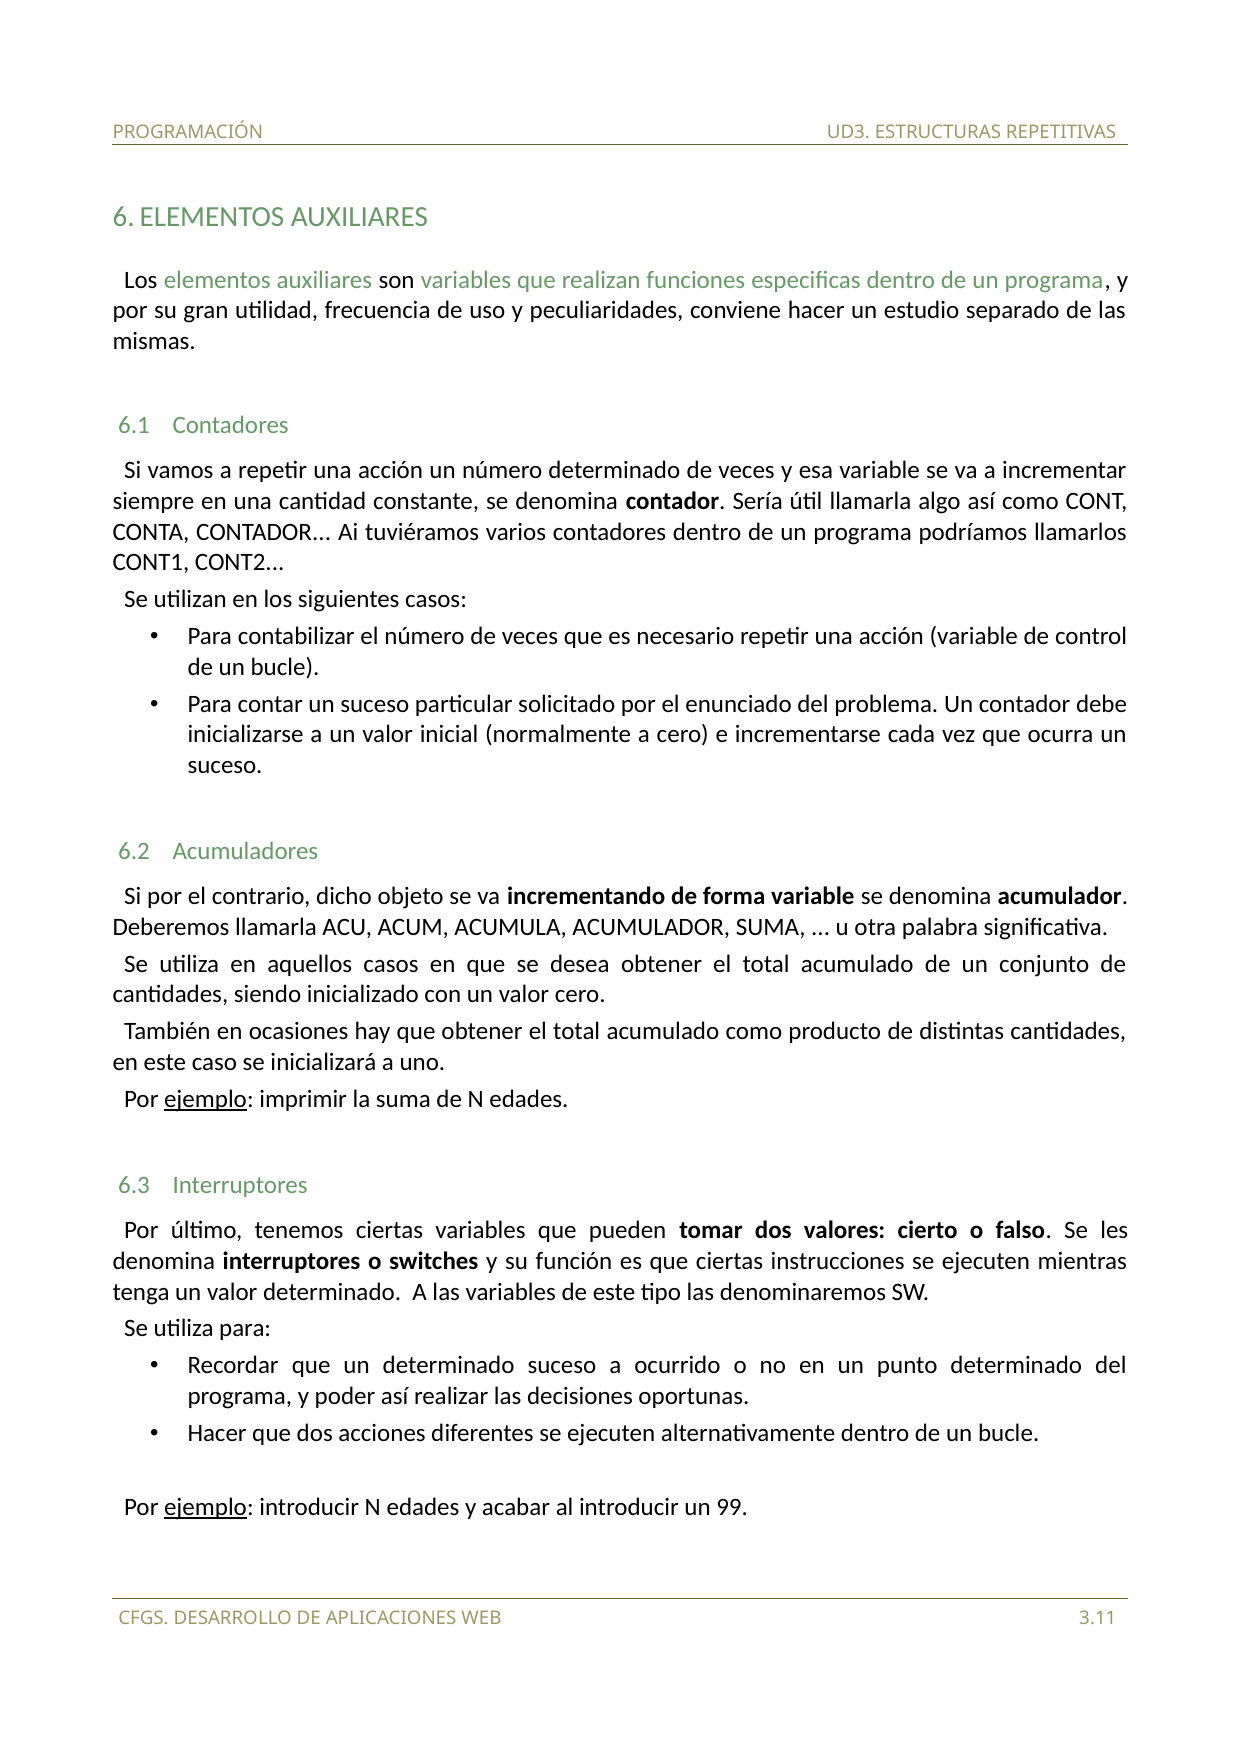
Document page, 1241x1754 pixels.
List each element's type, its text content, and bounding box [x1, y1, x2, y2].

text Si por el contrario, dicho objeto se va incrementando de forma variable se denomina acumulador. Deberemos llamarla ACU, ACUM, ACUMULA, ACUMULADOR, SUMA, ... u otra palabra significativa. [112, 880, 1128, 941]
list Para contabilizar el número de veces que es necesario repetir una acción (variable de control de un bucle). [150, 620, 1128, 681]
text Se utilizan en los siguientes casos: [112, 583, 1128, 614]
text Los elementos auxiliares son variables que realizan funciones especificas dentro de un programa, y por su gran utilidad, frecuencia de uso y peculiaridades, conviene hacer un estudio separado de las mismas. [112, 264, 1128, 355]
text Por ejemplo: imprimir la suma de N edades. [112, 1083, 1128, 1113]
text También en ocasiones hay que obtener el total acumulado como producto de distintas cantidades, en este caso se inicializará a uno. [112, 1015, 1128, 1076]
list Hacer que dos acciones diferentes se ejecuten alternativamente dentro de un bucle. [150, 1417, 1128, 1448]
subtitle Contadores [112, 409, 1128, 440]
subtitle Interruptores [112, 1169, 1128, 1200]
subtitle Elementos auxiliares [112, 198, 1128, 234]
text Se utiliza en aquellos casos en que se desea obtener el total acumulado de un conjunto de cantidades, siendo inicializado con un valor cero. [112, 948, 1128, 1009]
list Para contar un suceso particular solicitado por el enunciado del problema. Un contador debe inicializarse a un valor inicial (normalmente a cero) e incrementarse cada vez que ocurra un suceso. [150, 688, 1128, 779]
text Si vamos a repetir una acción un número determinado de veces y esa variable se va a incrementar siempre en una cantidad constante, se denomina contador. Sería útil llamarla algo así como CONT, CONTA, CONTADOR... Ai tuviéramos varios contadores dentro de un programa podríamos llamarlos CONT1, CONT2... [112, 455, 1128, 577]
text Por ejemplo: introducir N edades y acabar al introducir un 99. [112, 1491, 1128, 1522]
subtitle Acumuladores [112, 835, 1128, 866]
text Por último, tenemos ciertas variables que pueden tomar dos valores: cierto o falso. Se les denomina interruptores o switches y su función es que ciertas instrucciones se ejecuten mientras tenga un valor determinado. A las variables de este tipo las denominaremos SW. [112, 1214, 1128, 1306]
text Se utiliza para: [112, 1313, 1128, 1343]
list Recordar que un determinado suceso a ocurrido o no en un punto determinado del programa, y poder así realizar las decisiones oportunas. [150, 1349, 1128, 1411]
